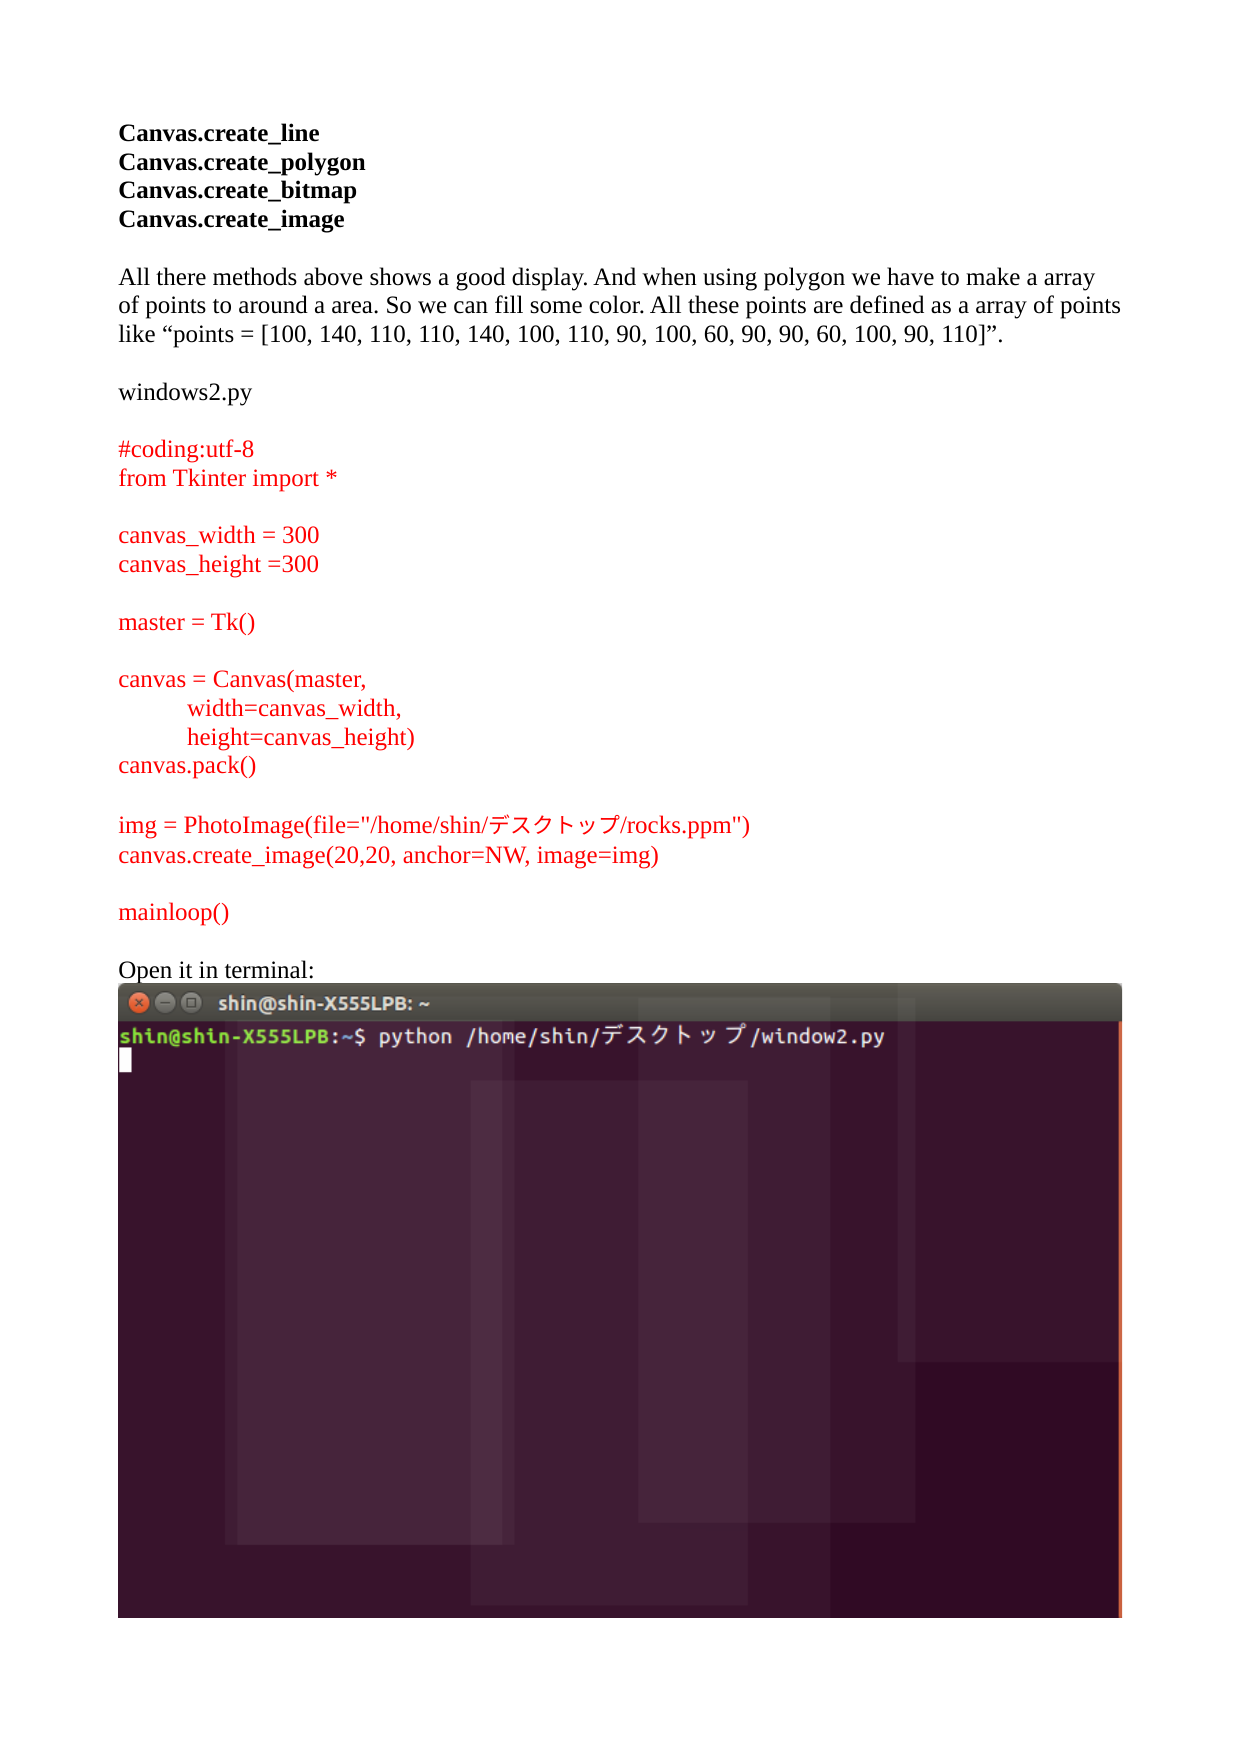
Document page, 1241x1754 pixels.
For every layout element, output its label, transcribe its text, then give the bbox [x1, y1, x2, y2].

text Canvas.create_image [118, 204, 1122, 233]
text Canvas.create_line [118, 118, 1122, 147]
text img = PhotoImage(file="/home/shin/デスクトップ/rocks.ppm") [118, 808, 1122, 840]
text All there methods above shows a good display. And when using polygon we have to make a array of points to around a area. So we can fill some color. All these points are defined as a array of points like “points = [100, 140, 110, 110, 140, 100, 110, 90, 100, 60, 90, 90, 60, 100, 90, 110]”. [118, 262, 1122, 348]
text master = Tk() [118, 607, 1122, 636]
text Canvas.create_polygon [118, 147, 1122, 176]
text Open it in terminal: [118, 955, 1122, 983]
text from Tkinter import * [118, 463, 1122, 492]
text canvas = Canvas(master, [118, 664, 1122, 693]
picture [118, 983, 1123, 1618]
text canvas_width = 300 [118, 521, 1122, 549]
text mainloop() [118, 897, 1122, 926]
text canvas.pack() [118, 751, 1122, 779]
text windows2.py [118, 377, 1122, 406]
text canvas_height =300 [118, 549, 1122, 578]
text width=canvas_width, [118, 693, 1122, 722]
text #coding:utf-8 [118, 434, 1122, 463]
text canvas.create_image(20,20, anchor=NW, image=img) [118, 840, 1122, 868]
text height=canvas_height) [118, 722, 1122, 751]
text Canvas.create_bitmap [118, 176, 1122, 204]
